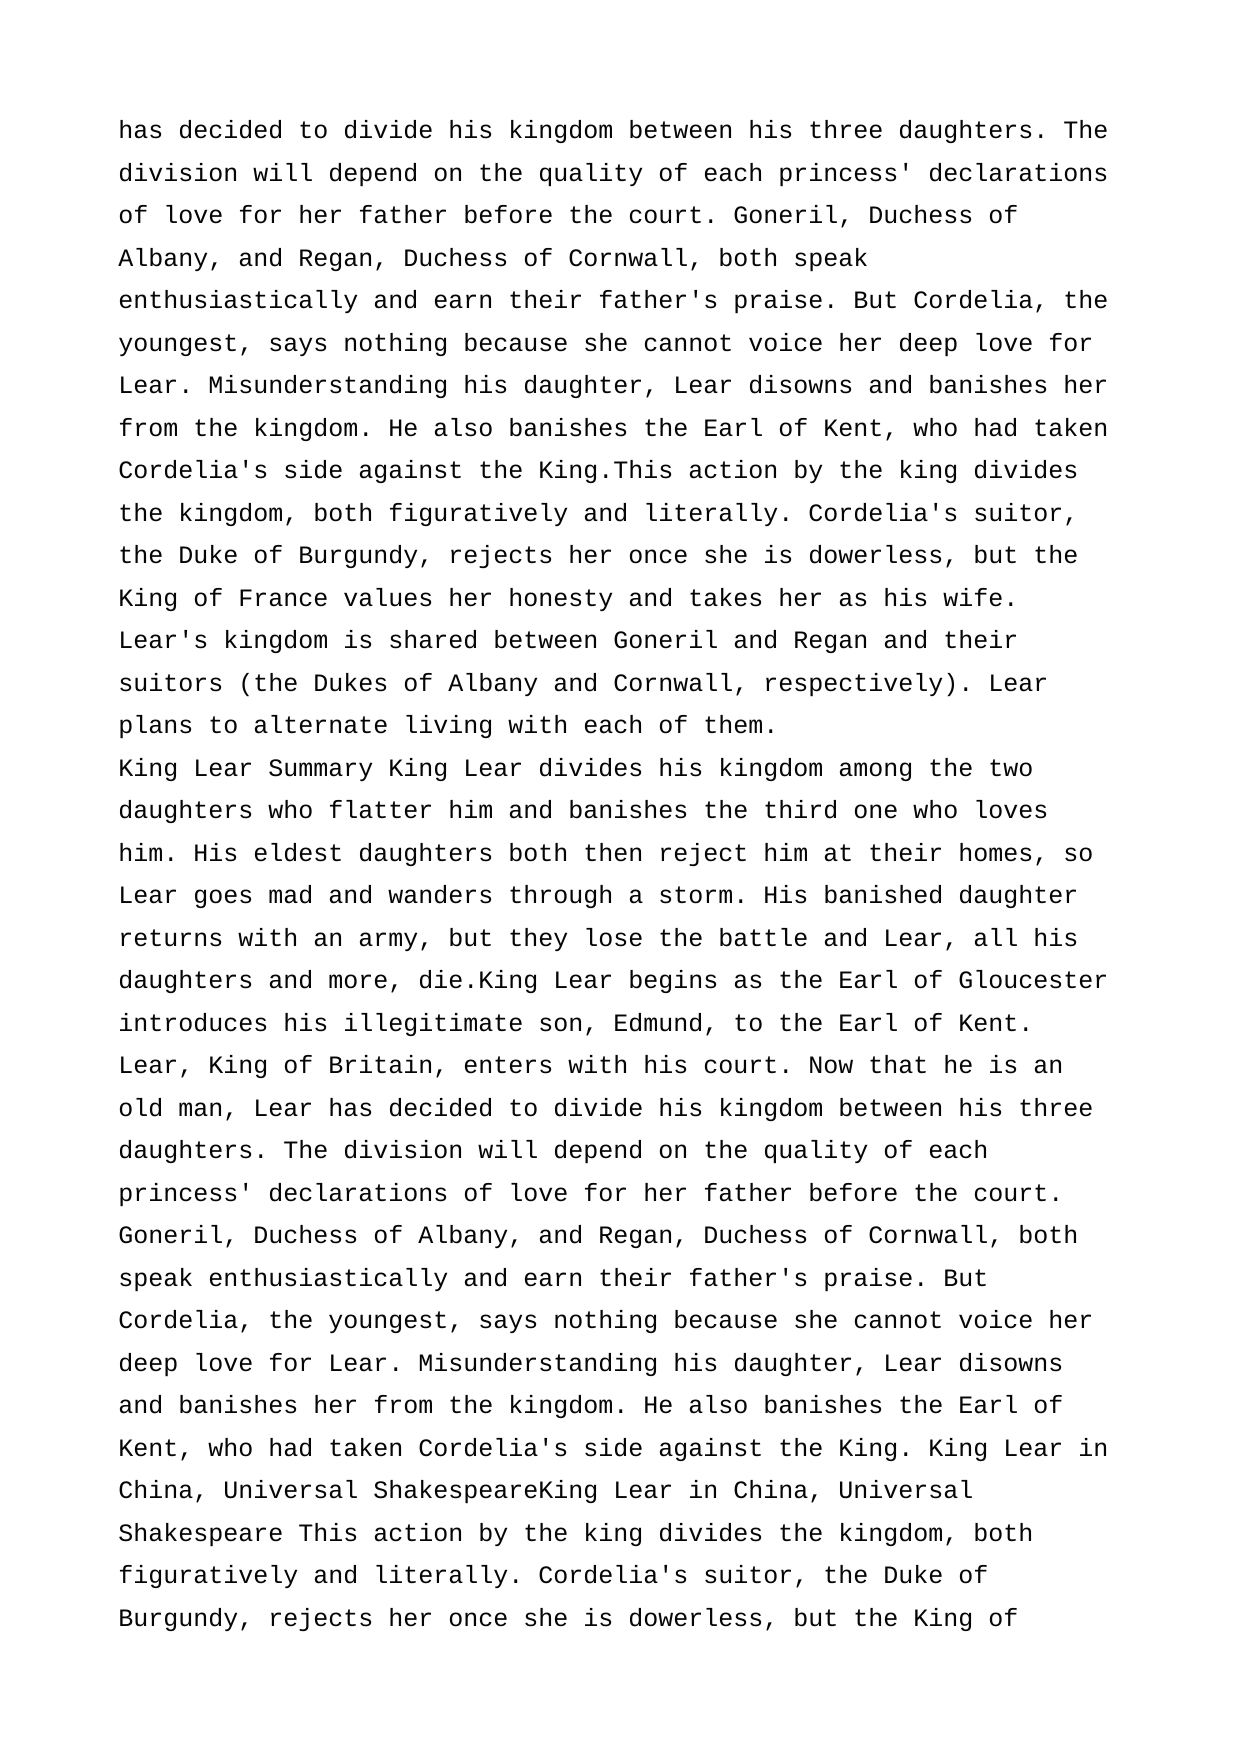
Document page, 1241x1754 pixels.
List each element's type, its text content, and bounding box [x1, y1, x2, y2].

text has decided to divide his kingdom between his three daughters. The division will depend on the quality of each princess' declarations of love for her father before the court. Goneril, Duchess of Albany, and Regan, Duchess of Cornwall, both speak enthusiastically and earn their father's praise. But Cordelia, the youngest, says nothing because she cannot voice her deep love for Lear. Misunderstanding his daughter, Lear disowns and banishes her from the kingdom. He also banishes the Earl of Kent, who had taken Cordelia's side against the King.This action by the king divides the kingdom, both figuratively and literally. Cordelia's suitor, the Duke of Burgundy, rejects her once she is dowerless, but the King of France values her honesty and takes her as his wife. Lear's kingdom is shared between Goneril and Regan and their suitors (the Dukes of Albany and Cornwall, respectively). Lear plans to alternate living with each of them. King Lear Summary King Lear divides his kingdom among the two daughters who flatter him and banishes the third one who loves him. His eldest daughters both then reject him at their homes, so Lear goes mad and wanders through a storm. His banished daughter returns with an army, but they lose the battle and Lear, all his daughters and more, die.King Lear begins as the Earl of Gloucester introduces his illegitimate son, Edmund, to the Earl of Kent. Lear, King of Britain, enters with his court. Now that he is an old man, Lear has decided to divide his kingdom between his three daughters. The division will depend on the quality of each princess' declarations of love for her father before the court. Goneril, Duchess of Albany, and Regan, Duchess of Cornwall, both speak enthusiastically and earn their father's praise. But Cordelia, the youngest, says nothing because she cannot voice her deep love for Lear. Misunderstanding his daughter, Lear disowns and banishes her from the kingdom. He also banishes the Earl of Kent, who had taken Cordelia's side against the King. King Lear in China, Universal ShakespeareKing Lear in China, Universal Shakespeare This action by the king divides the kingdom, both figuratively and literally. Cordelia's suitor, the Duke of Burgundy, rejects her once she is dowerless, but the King of [118, 118, 1122, 1634]
